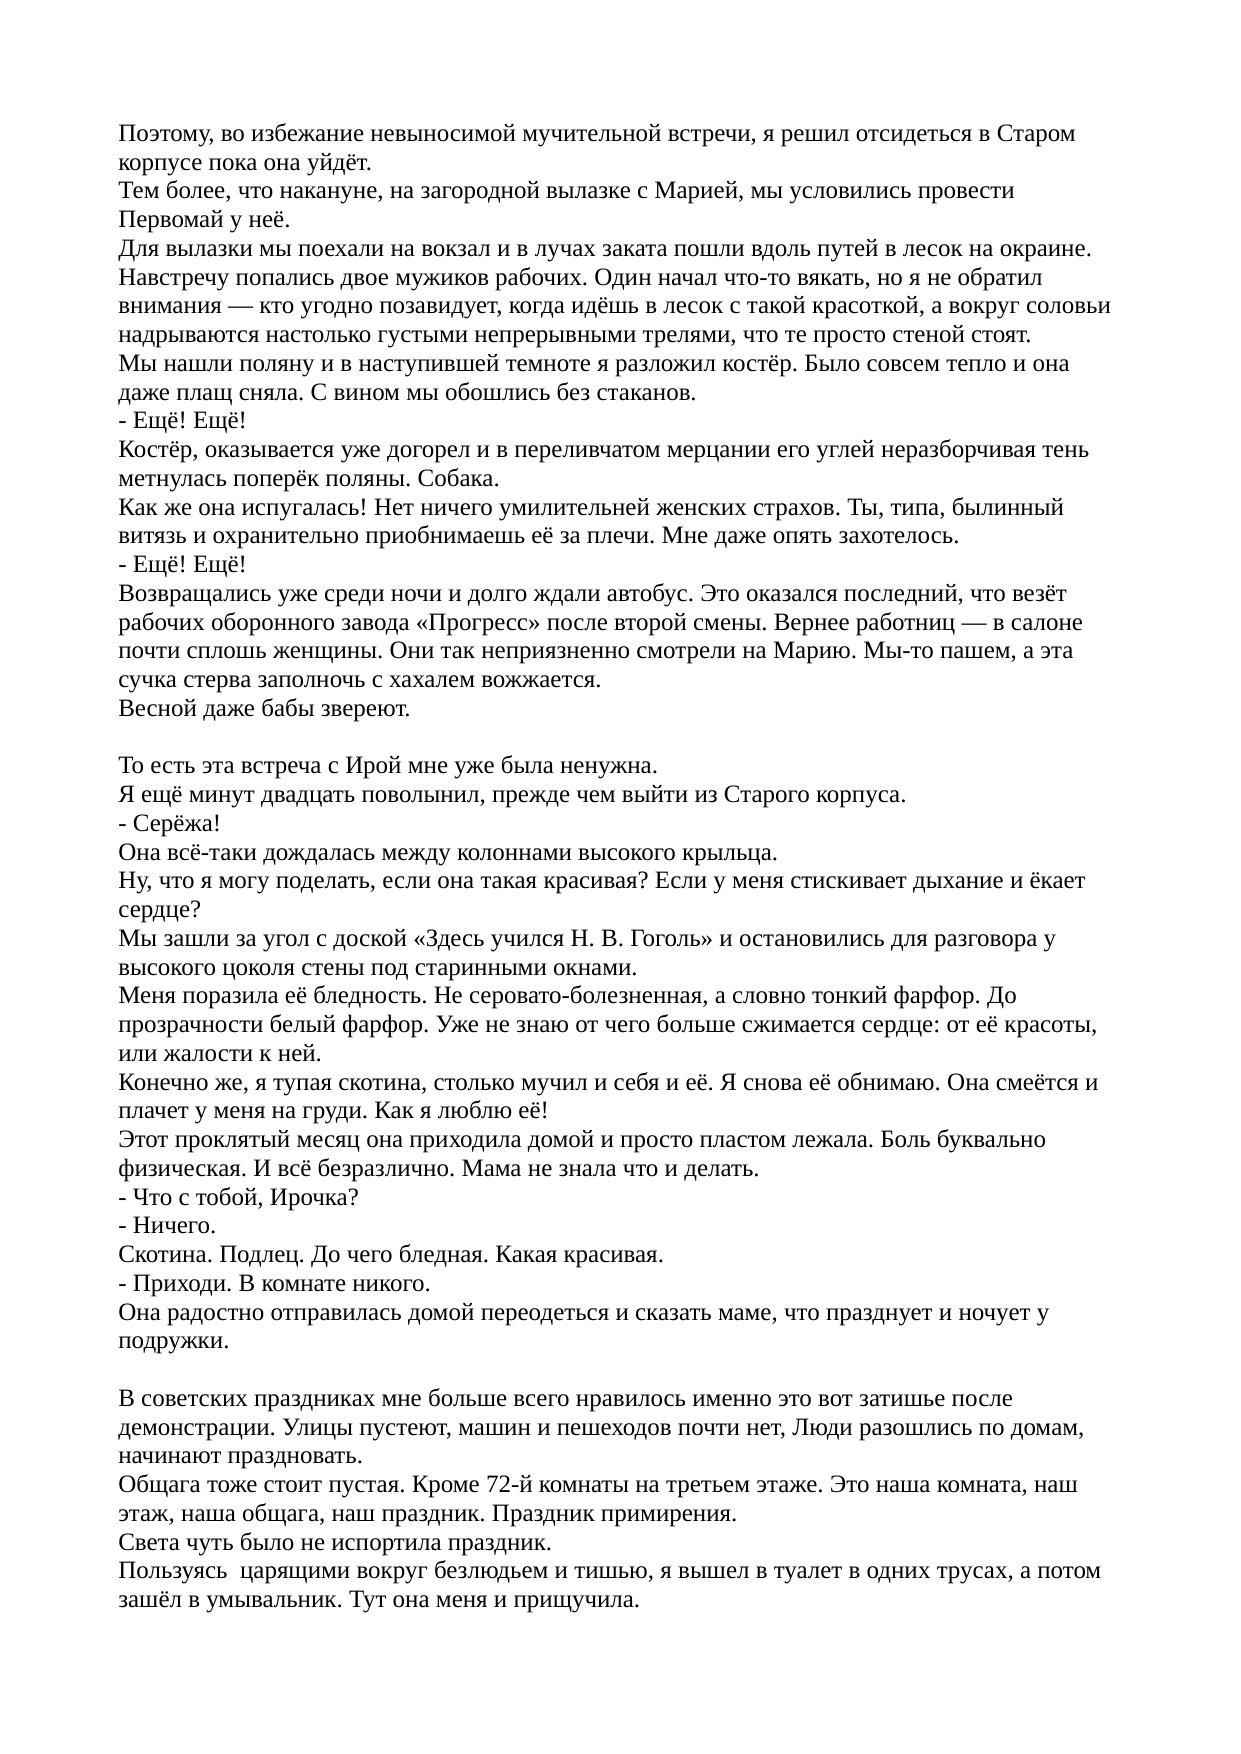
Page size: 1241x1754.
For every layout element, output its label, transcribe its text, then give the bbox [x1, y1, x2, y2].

text Мы зашли за угол с доской «Здесь учился Н. В. Гоголь» и остановились для разговора у высокого цоколя стены под старинными окнами. [118, 923, 1122, 981]
text Костёр, оказывается уже догорел и в переливчатом мерцании его углей неразборчивая тень метнулась поперёк поляны. Собака. [118, 434, 1122, 492]
text Как же она испугалась! Нет ничего умилительней женских страхов. Ты, типа, былинный витязь и охранительно приобнимаешь её за плечи. Мне даже опять захотелось. [118, 492, 1122, 549]
text Скотина. Подлец. До чего бледная. Какая красивая. [118, 1239, 1122, 1268]
text В советских праздниках мне больше всего нравилось именно это вот затишье после демонстрации. Улицы пустеют, машин и пешеходов почти нет, Люди разошлись по домам, начинают праздновать. [118, 1383, 1122, 1469]
text Возвращались уже среди ночи и долго ждали автобус. Это оказался последний, что везёт рабочих оборонного завода «Прогресс» после второй смены. Вернее работниц — в салоне почти сплошь женщины. Они так неприязненно смотрели на Марию. Мы-то пашем, а эта сучка стерва заполночь с хахалем вожжается. [118, 578, 1122, 693]
text Конечно же, я тупая скотина, столько мучил и себя и её. Я снова её обнимаю. Она смеётся и плачет у меня на груди. Как я люблю её! [118, 1067, 1122, 1124]
text Я ещё минут двадцать поволынил, прежде чем выйти из Старого корпуса. [118, 779, 1122, 808]
text - Ещё! Ещё! [118, 406, 1122, 434]
text Весной даже бабы звереют. [118, 693, 1122, 722]
text - Приходи. В комнате никого. [118, 1268, 1122, 1297]
text Поэтому, во избежание невыносимой мучительной встречи, я решил отсидеться в Старом корпусе пока она уйдёт. [118, 118, 1122, 176]
text Ну, что я могу поделать, если она такая красивая? Если у меня стискивает дыхание и ёкает сердце? [118, 866, 1122, 923]
text - Серёжа! [118, 808, 1122, 837]
text - Ничего. [118, 1211, 1122, 1239]
text Общага тоже стоит пустая. Кроме 72-й комнаты на третьем этаже. Это наша комната, наш этаж, наша общага, наш праздник. Праздник примирения. [118, 1469, 1122, 1527]
text Тем более, что накануне, на загородной вылазке с Марией, мы условились провести Первомай у неё. [118, 176, 1122, 233]
text Она всё-таки дождалась между колоннами высокого крыльца. [118, 837, 1122, 866]
text - Что с тобой, Ирочка? [118, 1182, 1122, 1211]
text Пользуясь царящими вокруг безлюдьем и тишью, я вышел в туалет в одних трусах, а потом зашёл в умывальник. Тут она меня и прищучила. [118, 1556, 1122, 1613]
text Она радостно отправилась домой переодеться и сказать маме, что празднует и ночует у подружки. [118, 1297, 1122, 1354]
text Меня поразила её бледность. Не серовато-болезненная, а словно тонкий фарфор. До прозрачности белый фарфор. Уже не знаю от чего больше сжимается сердце: от её красоты, или жалости к ней. [118, 981, 1122, 1067]
text Для вылазки мы поехали на вокзал и в лучах заката пошли вдоль путей в лесок на окраине. Навстречу попались двое мужиков рабочих. Один начал что-то вякать, но я не обратил внимания — кто угодно позавидует, когда идёшь в лесок с такой красоткой, а вокруг соловьи надрываются настолько густыми непрерывными трелями, что те просто стеной стоят. [118, 233, 1122, 348]
text Мы нашли поляну и в наступившей темноте я разложил костёр. Было совсем тепло и она даже плащ сняла. С вином мы обошлись без стаканов. [118, 348, 1122, 406]
text Света чуть было не испортила праздник. [118, 1527, 1122, 1556]
text То есть эта встреча с Ирой мне уже была ненужна. [118, 751, 1122, 779]
text - Ещё! Ещё! [118, 549, 1122, 578]
text Этот проклятый месяц она приходила домой и просто пластом лежала. Боль буквально физическая. И всё безразлично. Мама не знала что и делать. [118, 1124, 1122, 1182]
